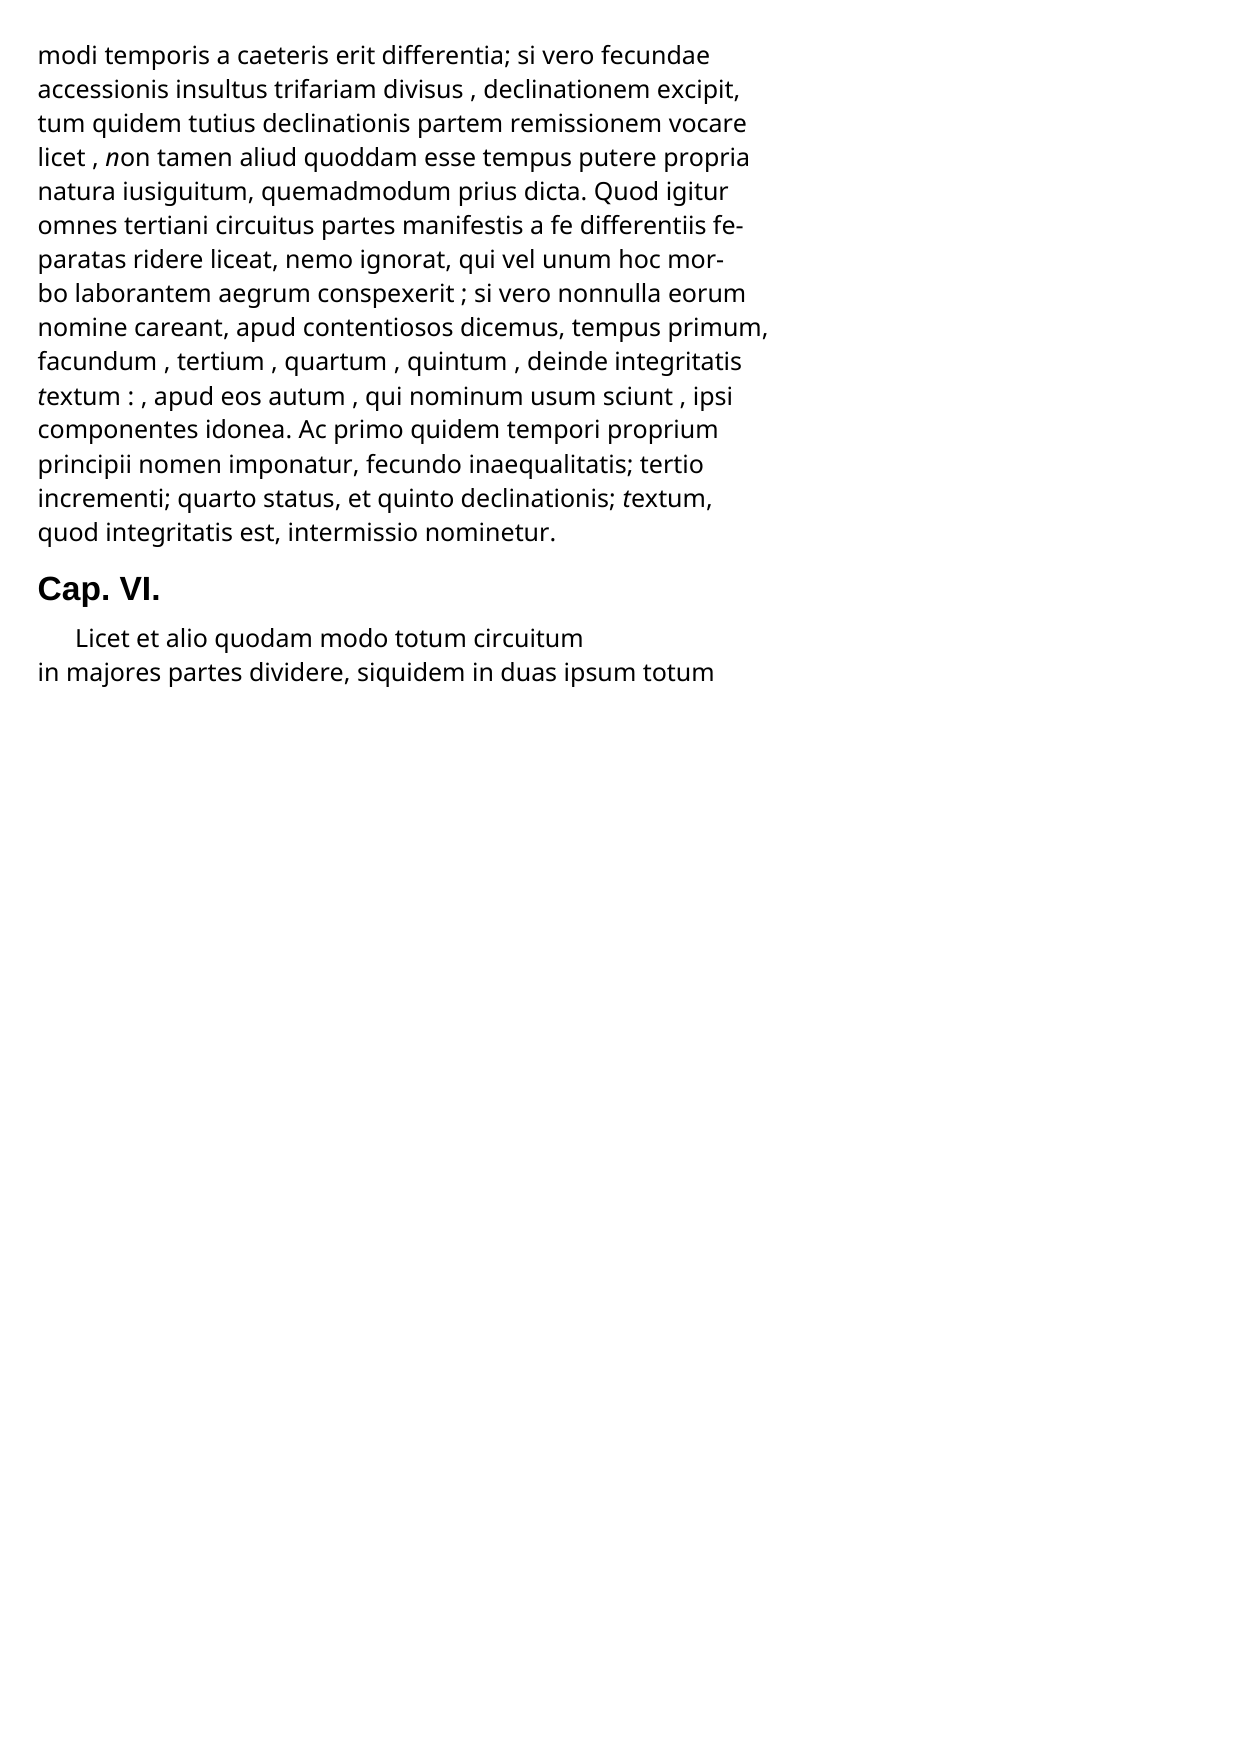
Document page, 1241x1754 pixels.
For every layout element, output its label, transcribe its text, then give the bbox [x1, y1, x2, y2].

text modi temporis a caeteris erit differentia; si vero fecundae accessionis insultus trifariam divisus , declinationem excipit, tum quidem tutius declinationis partem remissionem vocare licet , non tamen aliud quoddam esse tempus putere propria natura iusiguitum, quemadmodum prius dicta. Quod igitur omnes tertiani circuitus partes manifestis a fe differentiis fe- paratas ridere liceat, nemo ignorat, qui vel unum hoc mor- bo laborantem aegrum conspexerit ; si vero nonnulla eorum nomine careant, apud contentiosos dicemus, tempus primum, facundum , tertium , quartum , quintum , deinde integritatis textum : , apud eos autum , qui nominum usum sciunt , ipsi componentes idonea. Ac primo quidem tempori proprium principii nomen imponatur, fecundo inaequalitatis; tertio incrementi; quarto status, et quinto declinationis; textum, quod integritatis est, intermissio nominetur. [37, 37, 1203, 548]
text Licet et alio quodam modo totum circuitum in majores partes dividere, siquidem in duas ipsum totum [37, 620, 1203, 688]
subtitle Cap. VI. [37, 569, 1203, 608]
